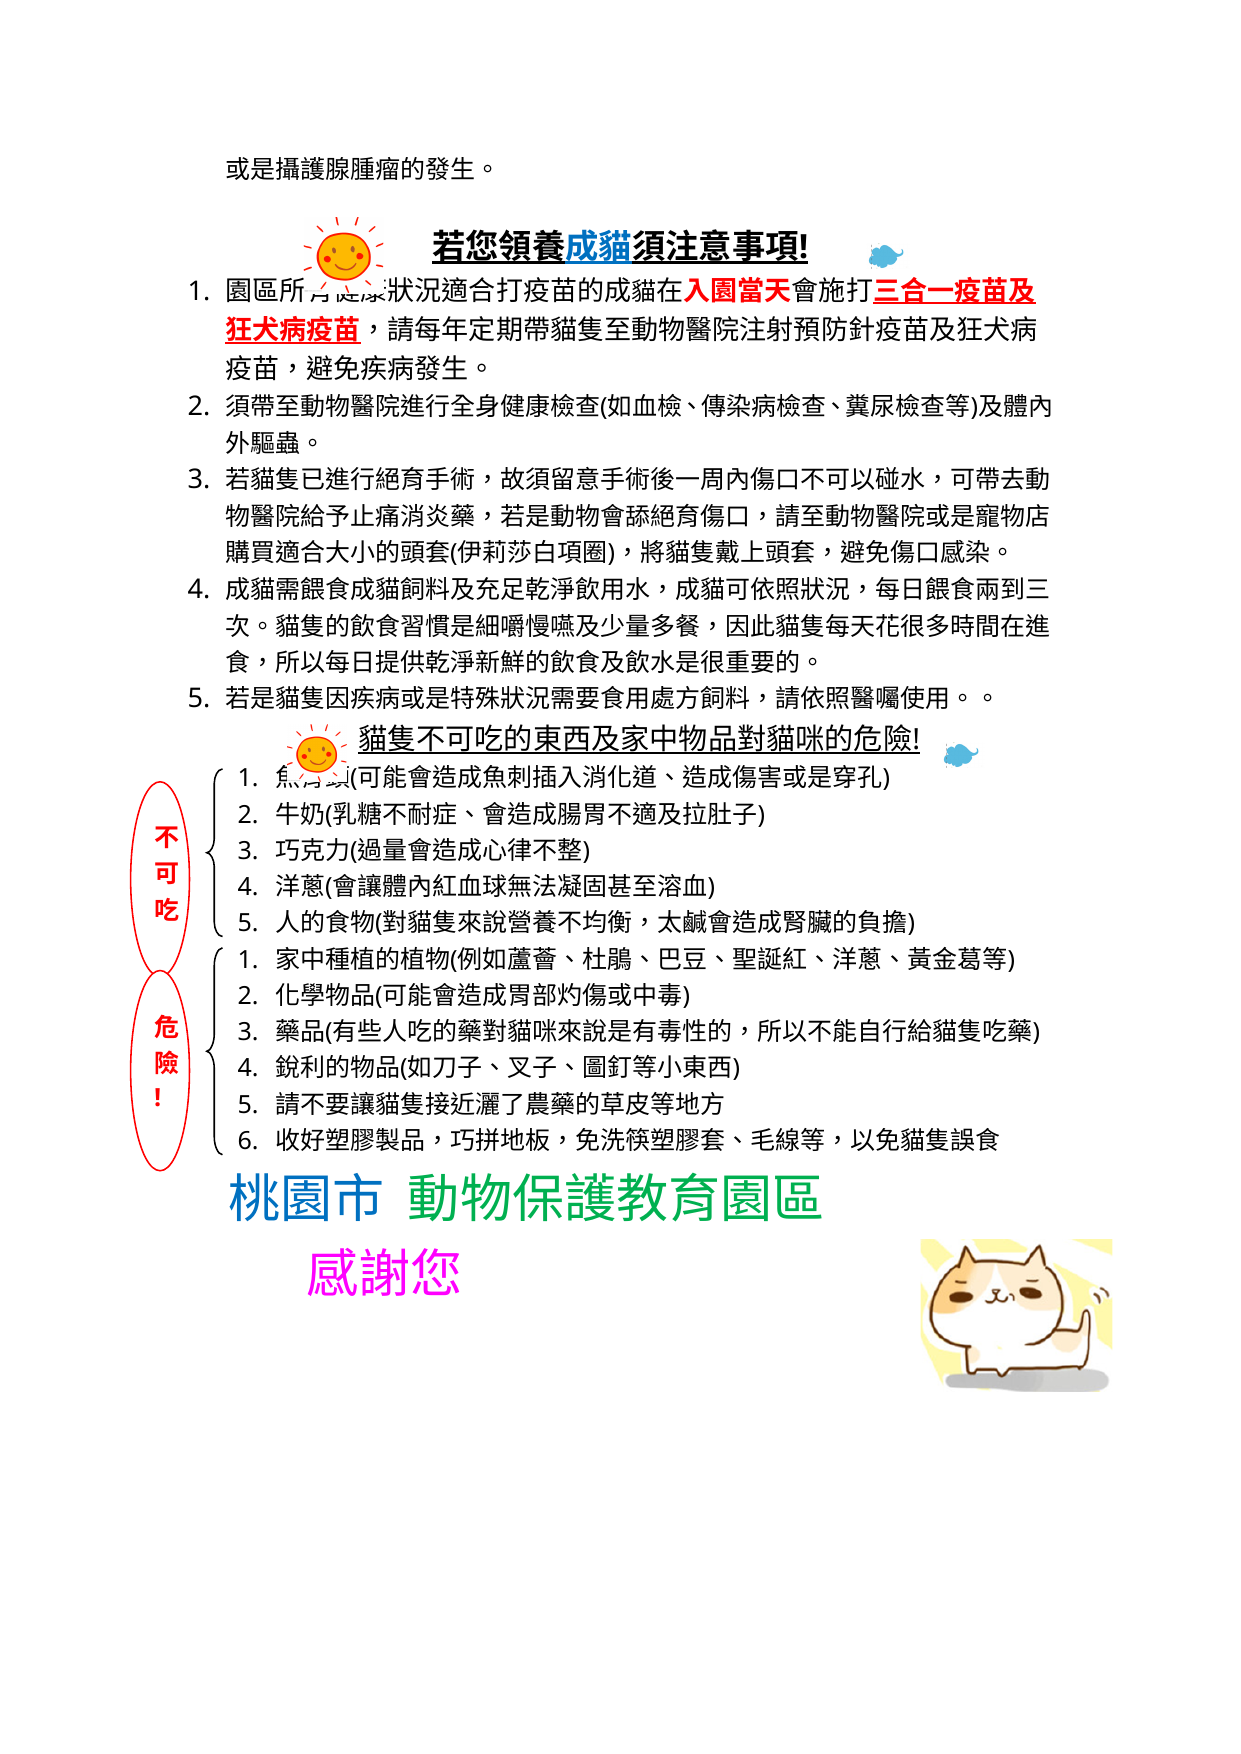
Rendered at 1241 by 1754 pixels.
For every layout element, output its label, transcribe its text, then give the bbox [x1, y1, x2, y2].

list 若是貓隻因疾病或是特殊狀況需要食用處方飼料，請依照醫囑使用。。 [187, 678, 1053, 715]
list 園區所有健康狀況適合打疫苗的成貓在入園當天會施打三合一疫苗及狂犬病疫苗，請每年定期帶貓隻至動物醫院注射預防針疫苗及狂犬病疫苗，避免疾病發生。 [187, 269, 1053, 387]
text 貓隻不可吃的東西及家中物品對貓咪的危險! [225, 715, 1053, 758]
text 若您領養成貓須注意事項! [384, 220, 1053, 269]
list 化學物品(可能會造成胃部灼傷或中毒) [237, 975, 1053, 1012]
list 魚骨頭(可能會造成魚刺插入消化道、造成傷害或是穿孔) [237, 758, 1053, 794]
list 牛奶(乳糖不耐症、會造成腸胃不適及拉肚子) [237, 794, 1053, 830]
list 收好塑膠製品，巧拼地板，免洗筷塑膠套、毛線等，以免貓隻誤食 [237, 1120, 1053, 1157]
picture [303, 217, 384, 293]
list 成貓需餵食成貓飼料及充足乾淨飲用水，成貓可依照狀況，每日餵食兩到三次。貓隻的飲食習慣是細嚼慢嚥及少量多餐，因此貓隻每天花很多時間在進食，所以每日提供乾淨新鮮的飲食及飲水是很重要的。 [187, 569, 1053, 678]
text [187, 220, 303, 269]
list 銳利的物品(如刀子、叉子、圖釘等小東西) [237, 1048, 1053, 1084]
list 或是攝護腺腫瘤的發生。 [187, 150, 1053, 186]
list 須帶至動物醫院進行全身健康檢查(如血檢、傳染病檢查、糞尿檢查等)及體內外驅蟲。 [187, 387, 1053, 460]
list 藥品(有些人吃的藥對貓咪來說是有毒性的，所以不能自行給貓隻吃藥) [237, 1012, 1053, 1048]
picture [940, 742, 964, 768]
picture [287, 724, 347, 782]
text 桃園市 動物保護教育園區 [187, 1157, 1053, 1232]
list 請不要讓貓隻接近灑了農藥的草皮等地方 [237, 1084, 1053, 1120]
text 感謝您 [225, 1232, 1053, 1307]
picture [925, 1239, 1113, 1392]
list 家中種植的植物(例如蘆薈、杜鵑、巴豆、聖誕紅、洋蔥、黃金葛等) [237, 939, 1053, 975]
picture [866, 243, 889, 269]
list 巧克力(過量會造成心律不整) [237, 830, 1053, 867]
list 若貓隻已進行絕育手術，故須留意手術後一周內傷口不可以碰水，可帶去動物醫院給予止痛消炎藥，若是動物會舔絕育傷口，請至動物醫院或是寵物店購買適合大小的頭套(伊莉莎白項圈)，將貓隻戴上頭套，避免傷口感染。 [187, 460, 1053, 569]
list 人的食物(對貓隻來說營養不均衡，太鹹會造成腎臟的負擔) [237, 903, 1053, 939]
list 洋蔥(會讓體內紅血球無法凝固甚至溶血) [237, 867, 1053, 903]
